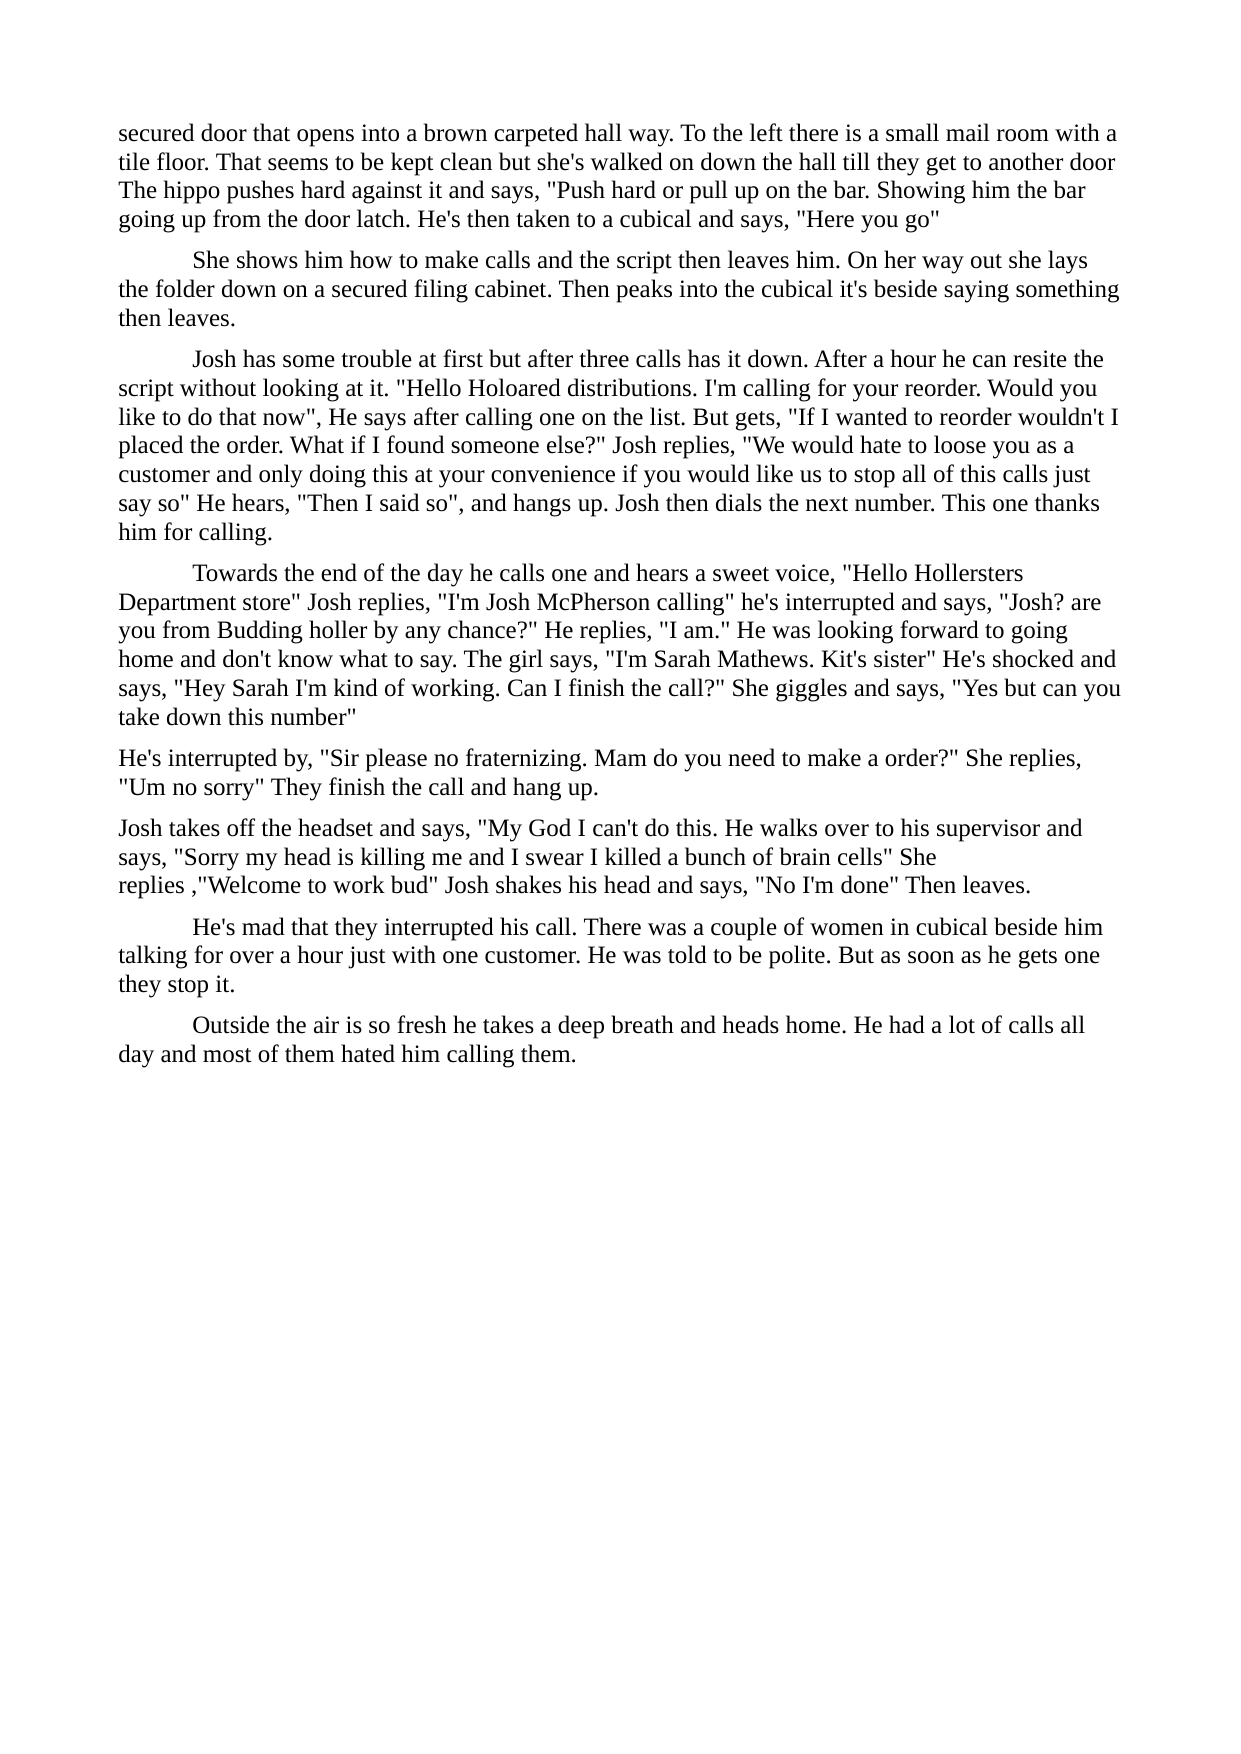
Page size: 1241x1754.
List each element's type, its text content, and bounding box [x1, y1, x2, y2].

text Towards the end of the day he calls one and hears a sweet voice, "Hello Hollersters Department store" Josh replies, "I'm Josh McPherson calling" he's interrupted and says, "Josh? are you from Budding holler by any chance?" He replies, "I am." He was looking forward to going home and don't know what to say. The girl says, "I'm Sarah Mathews. Kit's sister" He's shocked and says, "Hey Sarah I'm kind of working. Can I finish the call?" She giggles and says, "Yes but can you take down this number" [118, 558, 1122, 731]
text Josh takes off the headset and says, "My God I can't do this. He walks over to his supervisor and says, "Sorry my head is killing me and I swear I killed a bunch of brain cells" She replies ,"Welcome to work bud" Josh shakes his head and says, "No I'm done" Then leaves. [118, 813, 1122, 899]
text Josh has some trouble at first but after three calls has it down. After a hour he can resite the script without looking at it. "Hello Holoared distributions. I'm calling for your reorder. Would you like to do that now", He says after calling one on the list. But gets, "If I wanted to reorder wouldn't I placed the order. What if I found someone else?" Josh replies, "We would hate to loose you as a customer and only doing this at your convenience if you would like us to stop all of this calls just say so" He hears, "Then I said so", and hangs up. Josh then dials the next number. This one thanks him for calling. [118, 344, 1122, 546]
text She shows him how to make calls and the script then leaves him. On her way out she lays the folder down on a secured filing cabinet. Then peaks into the cubical it's beside saying something then leaves. [118, 246, 1122, 332]
text Outside the air is so fresh he takes a deep breath and heads home. He had a lot of calls all day and most of them hated him calling them. [118, 1011, 1122, 1068]
text He's mad that they interrupted his call. There was a couple of women in cubical beside him talking for over a hour just with one customer. He was told to be polite. But as soon as he gets one they stop it. [118, 912, 1122, 998]
text He's interrupted by, "Sir please no fraternizing. Mam do you need to make a order?" She replies, "Um no sorry" They finish the call and hang up. [118, 743, 1122, 801]
text secured door that opens into a brown carpeted hall way. To the left there is a small mail room with a tile floor. That seems to be kept clean but she's walked on down the hall till they get to another door The hippo pushes hard against it and says, "Push hard or pull up on the bar. Showing him the bar going up from the door latch. He's then taken to a cubical and says, "Here you go" [118, 118, 1122, 233]
